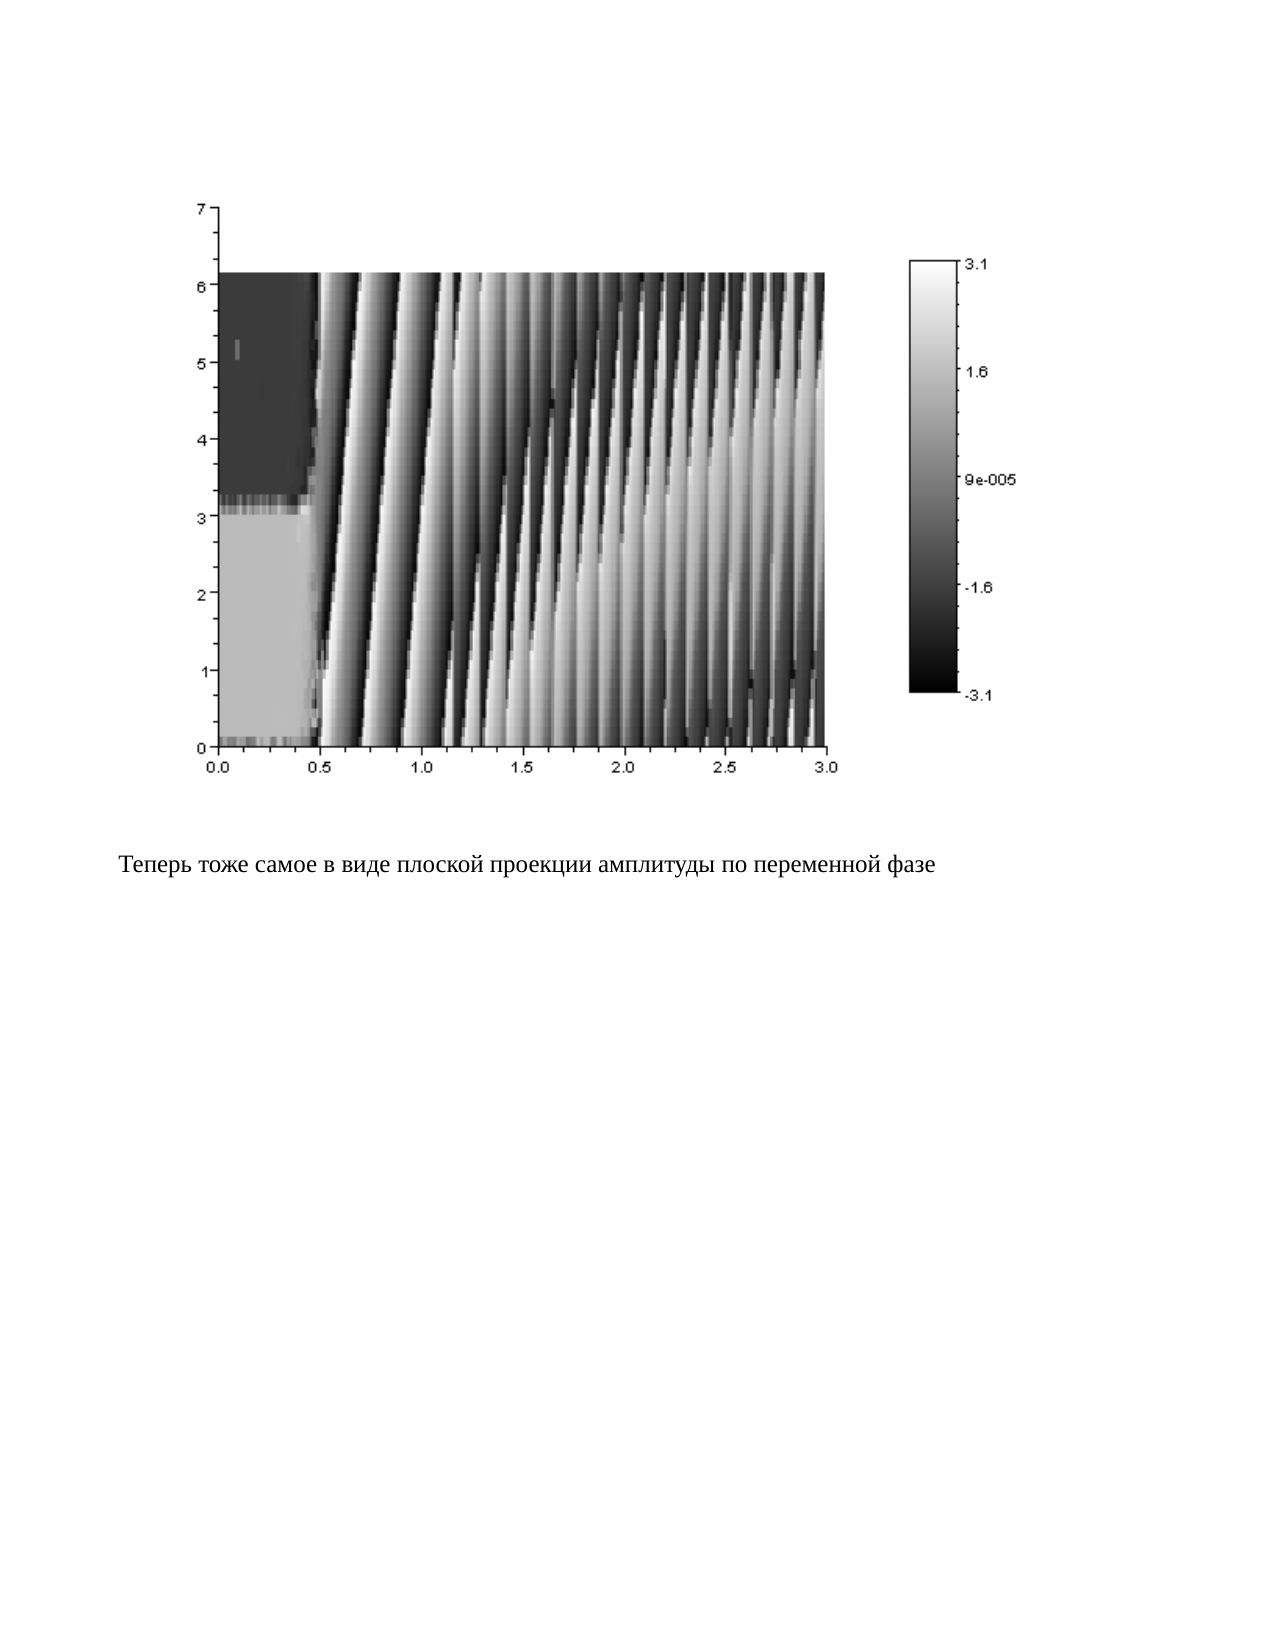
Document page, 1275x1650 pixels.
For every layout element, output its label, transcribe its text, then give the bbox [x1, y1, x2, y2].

text Теперь тоже самое в виде плоской проекции амплитуды по переменной фазе [118, 849, 1157, 878]
picture [118, 118, 1072, 837]
